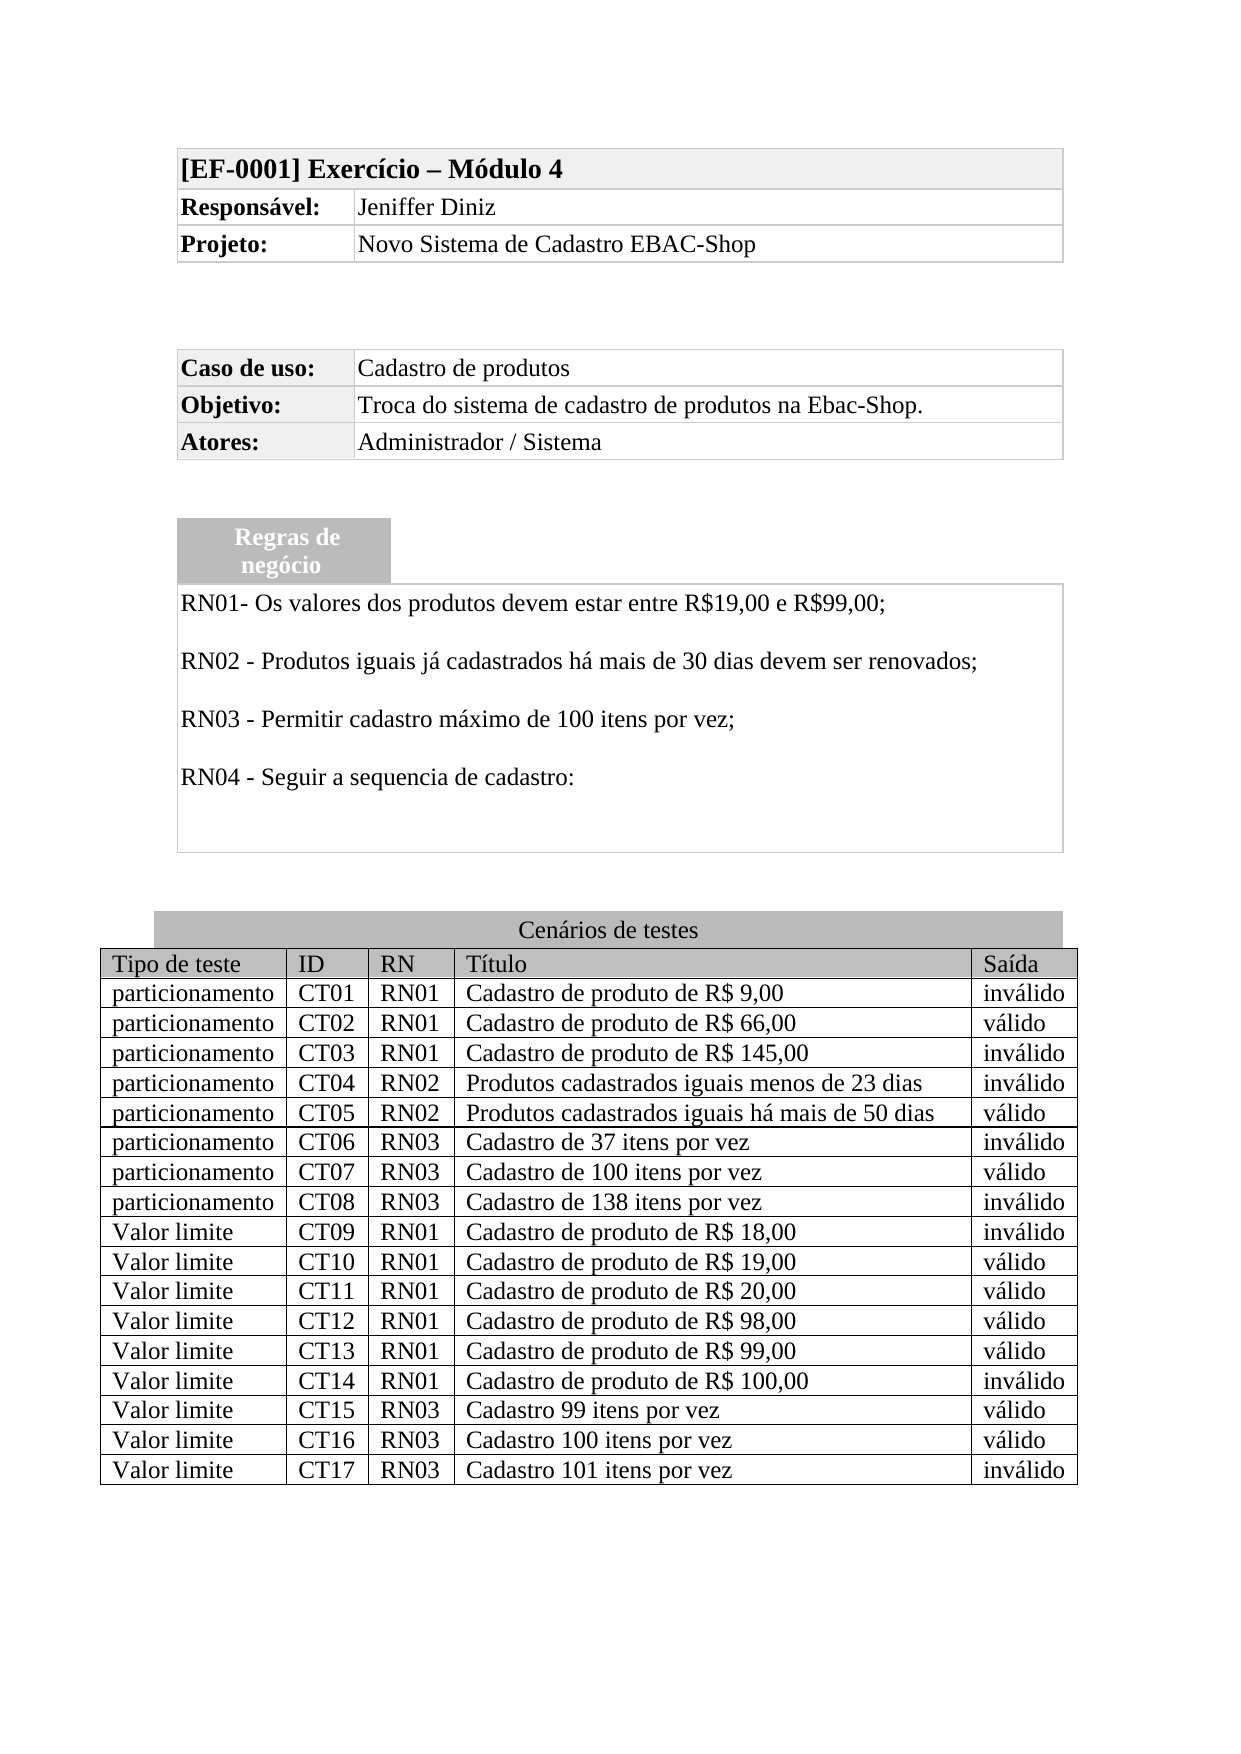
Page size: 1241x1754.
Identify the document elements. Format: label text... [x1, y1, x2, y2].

table_cell RN01 [369, 1008, 454, 1037]
table_cell Valor limite [101, 1366, 286, 1394]
table_cell válido [972, 1276, 1077, 1305]
table_cell RN02 [369, 1068, 454, 1097]
table_cell RN01 [369, 1366, 454, 1394]
table_cell RN02 [369, 1098, 454, 1126]
table_cell Valor limite [101, 1217, 286, 1246]
table_header Saída [972, 949, 1077, 977]
table_cell CT07 [287, 1157, 368, 1186]
table_cell Administrador / Sistema [355, 423, 1062, 458]
table_cell Cadastro de 37 itens por vez [455, 1128, 971, 1156]
table_cell inválido [972, 979, 1077, 1007]
table_cell CT16 [287, 1425, 368, 1454]
table_cell inválido [972, 1455, 1077, 1484]
table_cell Cadastro de produto de R$ 100,00 [455, 1366, 971, 1394]
table_header [391, 518, 1063, 583]
table_header Caso de uso: [178, 350, 354, 385]
table_cell Valor limite [101, 1425, 286, 1454]
table_cell inválido [972, 1366, 1077, 1394]
table_cell Valor limite [101, 1276, 286, 1305]
table_cell Cadastro de produto de R$ 9,00 [455, 979, 971, 1007]
table_cell RN03 [369, 1396, 454, 1424]
table_cell válido [972, 1008, 1077, 1037]
table_cell particionamento [101, 979, 286, 1007]
table_cell particionamento [101, 1068, 286, 1097]
table_cell válido [972, 1336, 1077, 1365]
table_cell inválido [972, 1128, 1077, 1156]
table_cell Cadastro de 138 itens por vez [455, 1187, 971, 1216]
table_cell CT03 [287, 1038, 368, 1067]
table_cell Cadastro 100 itens por vez [455, 1425, 971, 1454]
table_cell CT15 [287, 1396, 368, 1424]
table_cell particionamento [101, 1098, 286, 1126]
table_cell CT01 [287, 979, 368, 1007]
table_header Tipo de teste [101, 949, 286, 977]
table_header [EF-0001] Exercício – Módulo 4 [178, 149, 1062, 188]
table_cell válido [972, 1306, 1077, 1335]
table_cell Cadastro de produto de R$ 19,00 [455, 1247, 971, 1275]
table_cell CT12 [287, 1306, 368, 1335]
table_cell Novo Sistema de Cadastro EBAC-Shop [355, 226, 1062, 261]
table_cell Jeniffer Diniz [355, 190, 1062, 224]
table_header RN [369, 949, 454, 977]
table_cell Cadastro de produto de R$ 145,00 [455, 1038, 971, 1067]
table_cell Produtos cadastrados iguais menos de 23 dias [455, 1068, 971, 1097]
table_cell Cadastro de produto de R$ 66,00 [455, 1008, 971, 1037]
table_cell Cadastro 99 itens por vez [455, 1396, 971, 1424]
table_cell RN03 [369, 1455, 454, 1484]
table_cell Projeto: [178, 226, 354, 261]
table_cell RN01 [369, 1336, 454, 1365]
table_header RN01- Os valores dos produtos devem estar entre R$19,00 e R$99,00; RN02 - Produtos iguais já cadastrados há mais de 30 dias devem ser renovados; RN03 - Permitir cadastro máximo de 100 itens por vez; RN04 - Seguir a sequencia de cadastro: [178, 585, 1062, 852]
table_cell RN03 [369, 1425, 454, 1454]
table_cell Objetivo: [178, 387, 354, 422]
table_cell CT02 [287, 1008, 368, 1037]
table_cell CT06 [287, 1128, 368, 1156]
table_cell Responsável: [178, 190, 354, 224]
table_cell válido [972, 1396, 1077, 1424]
table_cell RN03 [369, 1157, 454, 1186]
table_header Cadastro de produtos [355, 350, 1062, 385]
table_cell Atores: [178, 423, 354, 458]
table_cell CT04 [287, 1068, 368, 1097]
table_header ID [287, 949, 368, 977]
table_cell Valor limite [101, 1247, 286, 1275]
table_cell Cadastro de produto de R$ 99,00 [455, 1336, 971, 1365]
table_header Regras de negócio [177, 518, 391, 583]
table_cell particionamento [101, 1128, 286, 1156]
table_cell Cadastro 101 itens por vez [455, 1455, 971, 1484]
table_cell inválido [972, 1038, 1077, 1067]
table_cell Cadastro de produto de R$ 18,00 [455, 1217, 971, 1246]
table_cell Produtos cadastrados iguais há mais de 50 dias [455, 1098, 971, 1126]
table_cell Cadastro de produto de R$ 98,00 [455, 1306, 971, 1335]
table_cell RN01 [369, 1247, 454, 1275]
table_header Título [455, 949, 971, 977]
table_cell Valor limite [101, 1336, 286, 1365]
table_cell Troca do sistema de cadastro de produtos na Ebac-Shop. [355, 387, 1062, 422]
table_cell Cadastro de 100 itens por vez [455, 1157, 971, 1186]
table_cell RN01 [369, 1276, 454, 1305]
table_cell CT17 [287, 1455, 368, 1484]
table_cell CT11 [287, 1276, 368, 1305]
table_cell Valor limite [101, 1455, 286, 1484]
table_cell Cadastro de produto de R$ 20,00 [455, 1276, 971, 1305]
table_cell particionamento [101, 1187, 286, 1216]
table_cell CT13 [287, 1336, 368, 1365]
table_cell inválido [972, 1068, 1077, 1097]
table_cell inválido [972, 1217, 1077, 1246]
table_cell válido [972, 1157, 1077, 1186]
table_cell CT09 [287, 1217, 368, 1246]
table_cell Valor limite [101, 1306, 286, 1335]
table_cell CT10 [287, 1247, 368, 1275]
table_cell CT08 [287, 1187, 368, 1216]
table_cell válido [972, 1247, 1077, 1275]
table_cell válido [972, 1098, 1077, 1126]
table_cell particionamento [101, 1008, 286, 1037]
table_cell Valor limite [101, 1396, 286, 1424]
table_cell RN01 [369, 1217, 454, 1246]
table_cell RN01 [369, 979, 454, 1007]
table_cell CT05 [287, 1098, 368, 1126]
table_cell particionamento [101, 1038, 286, 1067]
table_cell RN01 [369, 1038, 454, 1067]
table_cell inválido [972, 1187, 1077, 1216]
table_cell CT14 [287, 1366, 368, 1394]
table_cell válido [972, 1425, 1077, 1454]
table_header Cenários de testes [154, 911, 1063, 948]
table_cell RN01 [369, 1306, 454, 1335]
table_cell particionamento [101, 1157, 286, 1186]
table_cell RN03 [369, 1187, 454, 1216]
table_cell RN03 [369, 1128, 454, 1156]
